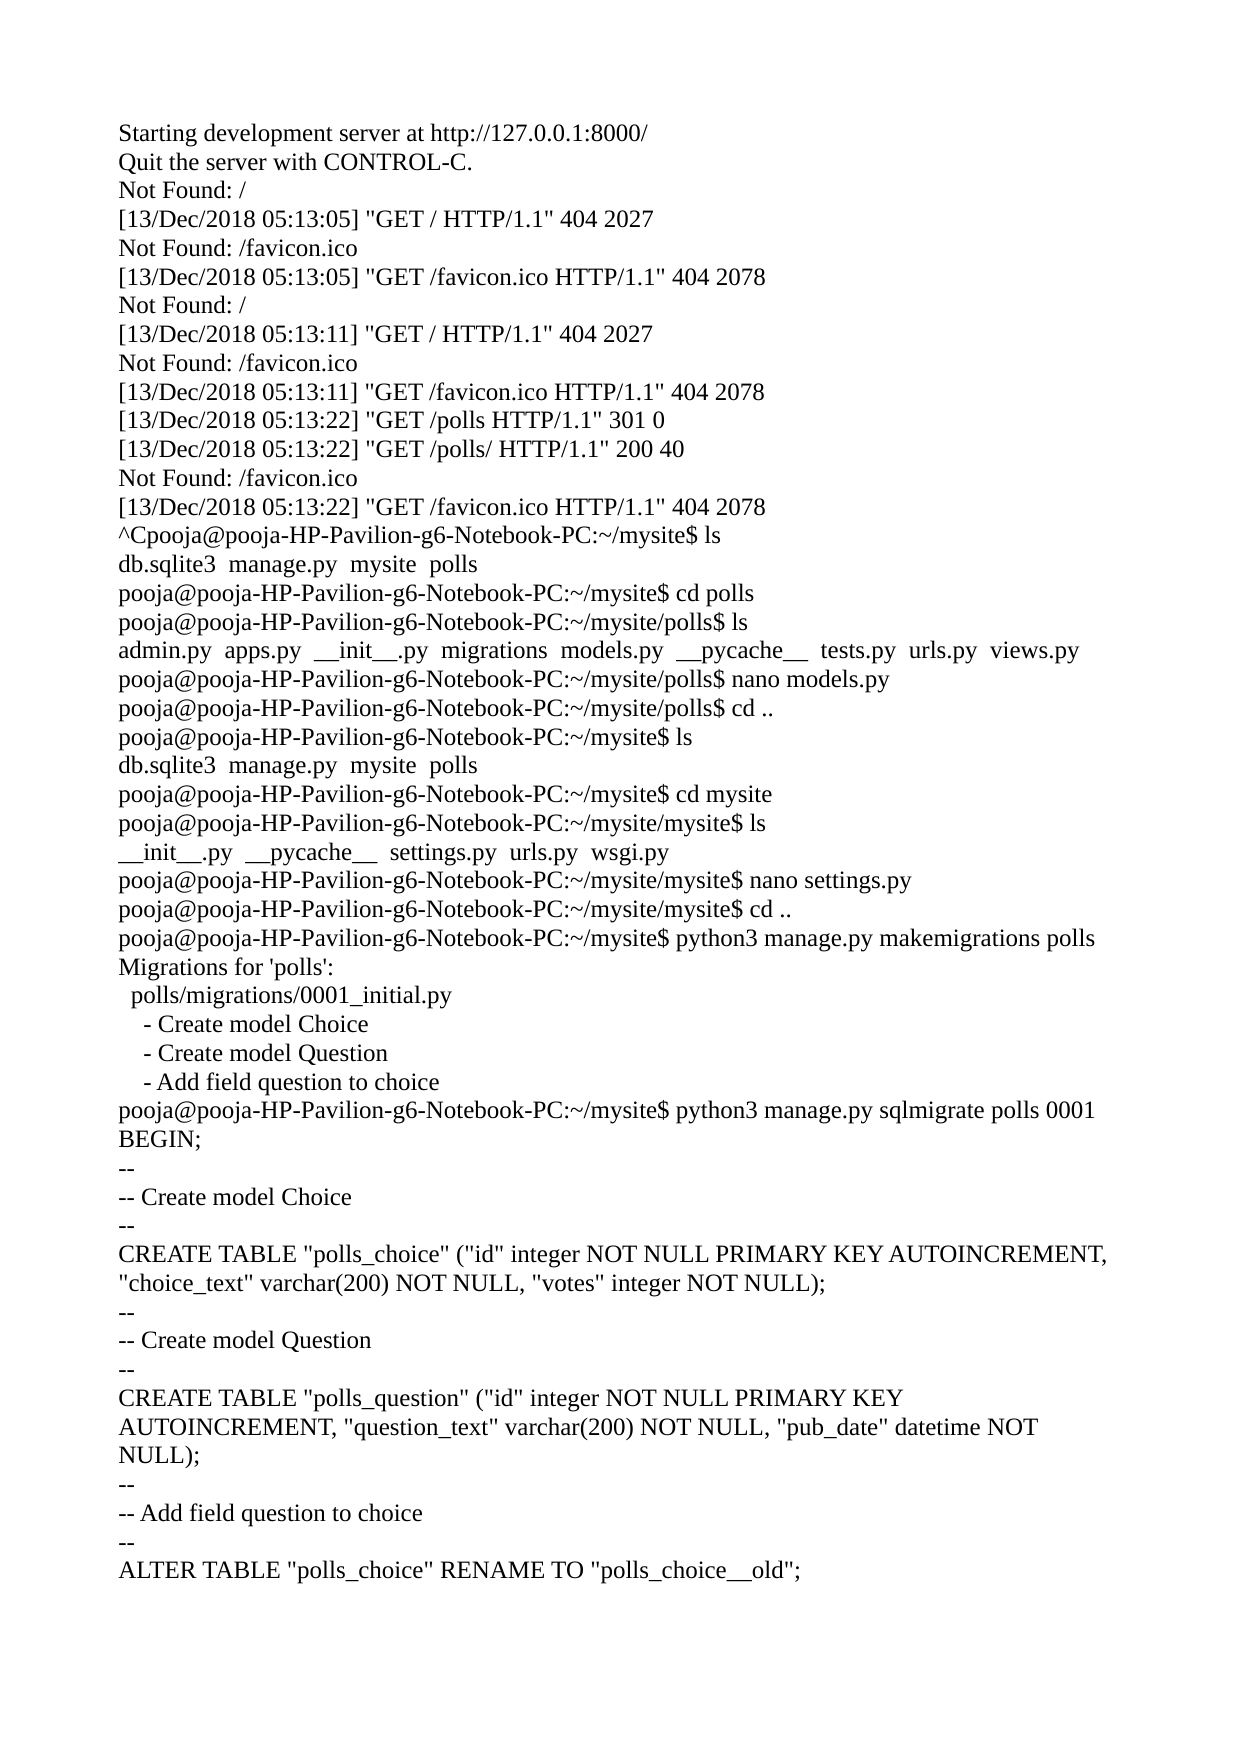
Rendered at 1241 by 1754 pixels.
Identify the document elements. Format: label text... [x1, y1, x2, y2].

text -- [118, 1211, 1122, 1239]
text -- Create model Choice [118, 1182, 1122, 1211]
text -- Add field question to choice [118, 1498, 1122, 1527]
text pooja@pooja-HP-Pavilion-g6-Notebook-PC:~/mysite/mysite$ cd .. [118, 894, 1122, 923]
text -- [118, 1527, 1122, 1556]
text [13/Dec/2018 05:13:22] "GET /polls HTTP/1.1" 301 0 [118, 406, 1122, 434]
text Quit the server with CONTROL-C. [118, 147, 1122, 176]
text Not Found: /favicon.ico [118, 463, 1122, 492]
text - Create model Question [118, 1038, 1122, 1067]
text BEGIN; [118, 1124, 1122, 1153]
text - Create model Choice [118, 1009, 1122, 1038]
text -- Create model Question [118, 1326, 1122, 1354]
text pooja@pooja-HP-Pavilion-g6-Notebook-PC:~/mysite$ python3 manage.py sqlmigrate polls 0001 [118, 1096, 1122, 1124]
text -- [118, 1153, 1122, 1182]
text pooja@pooja-HP-Pavilion-g6-Notebook-PC:~/mysite/polls$ cd .. [118, 693, 1122, 722]
text admin.py apps.py __init__.py migrations models.py __pycache__ tests.py urls.py views.py [118, 636, 1122, 664]
text pooja@pooja-HP-Pavilion-g6-Notebook-PC:~/mysite$ ls [118, 722, 1122, 751]
text [13/Dec/2018 05:13:11] "GET /favicon.ico HTTP/1.1" 404 2078 [118, 377, 1122, 406]
text [13/Dec/2018 05:13:11] "GET / HTTP/1.1" 404 2027 [118, 319, 1122, 348]
text CREATE TABLE "polls_question" ("id" integer NOT NULL PRIMARY KEY AUTOINCREMENT, "question_text" varchar(200) NOT NULL, "pub_date" datetime NOT NULL); [118, 1383, 1122, 1469]
text polls/migrations/0001_initial.py [118, 981, 1122, 1009]
text Not Found: / [118, 291, 1122, 319]
text CREATE TABLE "polls_choice" ("id" integer NOT NULL PRIMARY KEY AUTOINCREMENT, "choice_text" varchar(200) NOT NULL, "votes" integer NOT NULL); [118, 1239, 1122, 1297]
text pooja@pooja-HP-Pavilion-g6-Notebook-PC:~/mysite/mysite$ nano settings.py [118, 866, 1122, 894]
text Not Found: / [118, 176, 1122, 204]
text db.sqlite3 manage.py mysite polls [118, 549, 1122, 578]
text ^Cpooja@pooja-HP-Pavilion-g6-Notebook-PC:~/mysite$ ls [118, 521, 1122, 549]
text -- [118, 1469, 1122, 1498]
text pooja@pooja-HP-Pavilion-g6-Notebook-PC:~/mysite/mysite$ ls [118, 808, 1122, 837]
text ALTER TABLE "polls_choice" RENAME TO "polls_choice__old"; [118, 1556, 1122, 1584]
text pooja@pooja-HP-Pavilion-g6-Notebook-PC:~/mysite$ python3 manage.py makemigrations polls [118, 923, 1122, 952]
text pooja@pooja-HP-Pavilion-g6-Notebook-PC:~/mysite/polls$ ls [118, 607, 1122, 636]
text Not Found: /favicon.ico [118, 233, 1122, 262]
text [13/Dec/2018 05:13:22] "GET /polls/ HTTP/1.1" 200 40 [118, 434, 1122, 463]
text Migrations for 'polls': [118, 952, 1122, 981]
text [13/Dec/2018 05:13:05] "GET /favicon.ico HTTP/1.1" 404 2078 [118, 262, 1122, 291]
text -- [118, 1354, 1122, 1383]
text pooja@pooja-HP-Pavilion-g6-Notebook-PC:~/mysite$ cd mysite [118, 779, 1122, 808]
text [13/Dec/2018 05:13:05] "GET / HTTP/1.1" 404 2027 [118, 204, 1122, 233]
text -- [118, 1297, 1122, 1326]
text [13/Dec/2018 05:13:22] "GET /favicon.ico HTTP/1.1" 404 2078 [118, 492, 1122, 521]
text __init__.py __pycache__ settings.py urls.py wsgi.py [118, 837, 1122, 866]
text db.sqlite3 manage.py mysite polls [118, 751, 1122, 779]
text pooja@pooja-HP-Pavilion-g6-Notebook-PC:~/mysite$ cd polls [118, 578, 1122, 607]
text pooja@pooja-HP-Pavilion-g6-Notebook-PC:~/mysite/polls$ nano models.py [118, 664, 1122, 693]
text Not Found: /favicon.ico [118, 348, 1122, 377]
text Starting development server at http://127.0.0.1:8000/ [118, 118, 1122, 147]
text - Add field question to choice [118, 1067, 1122, 1096]
